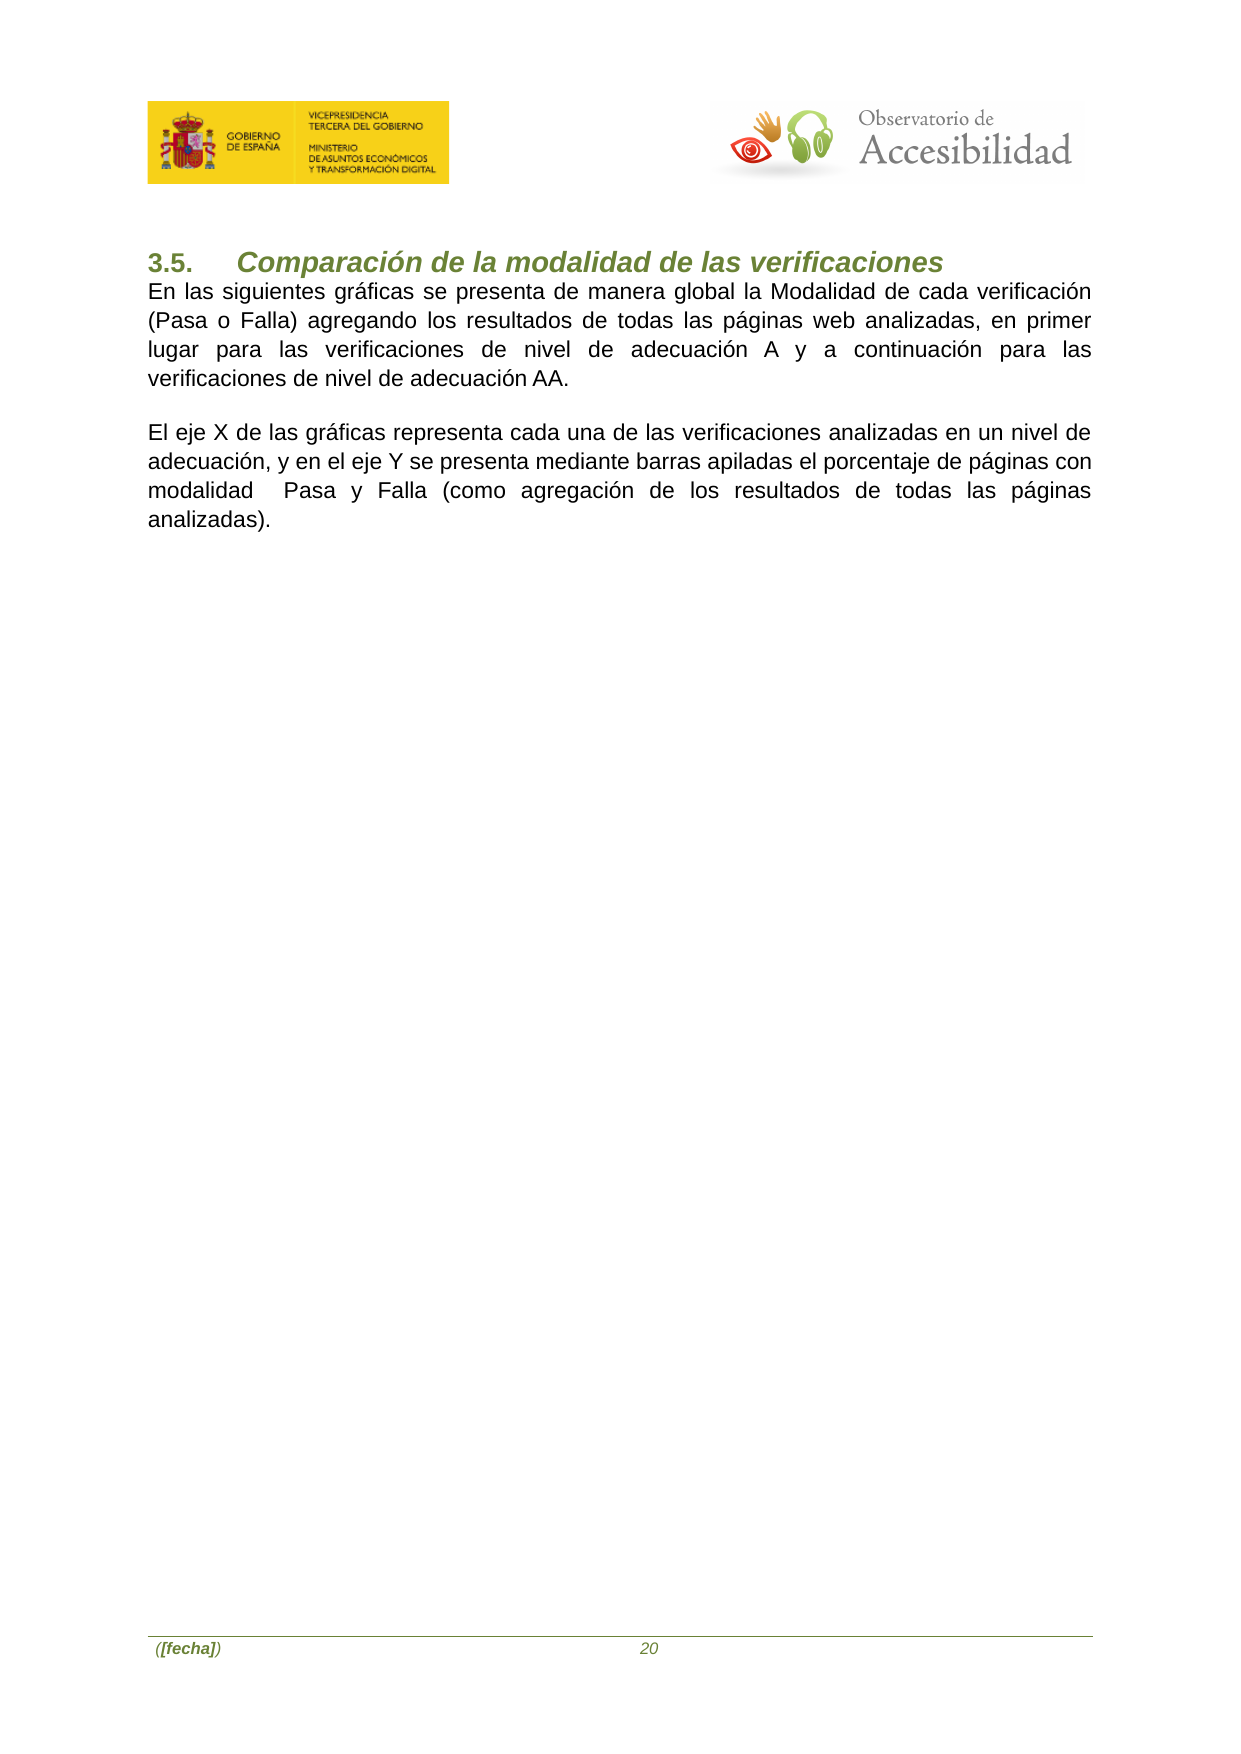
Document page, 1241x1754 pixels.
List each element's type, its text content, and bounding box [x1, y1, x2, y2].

text En las siguientes gráficas se presenta de manera global la Modalidad de cada verificación (Pasa o Falla) agregando los resultados de todas las páginas web analizadas, en primer lugar para las verificaciones de nivel de adecuación A y a continuación para las verificaciones de nivel de adecuación AA. [148, 278, 1092, 391]
picture [710, 101, 1086, 184]
picture [147, 101, 450, 184]
subtitle Comparación de la modalidad de las verificaciones [148, 245, 1092, 278]
text El eje X de las gráficas representa cada una de las verificaciones analizadas en un nivel de adecuación, y en el eje Y se presenta mediante barras apiladas el porcentaje de páginas con modalidad Pasa y Falla (como agregación de los resultados de todas las páginas analizadas). [148, 419, 1092, 532]
